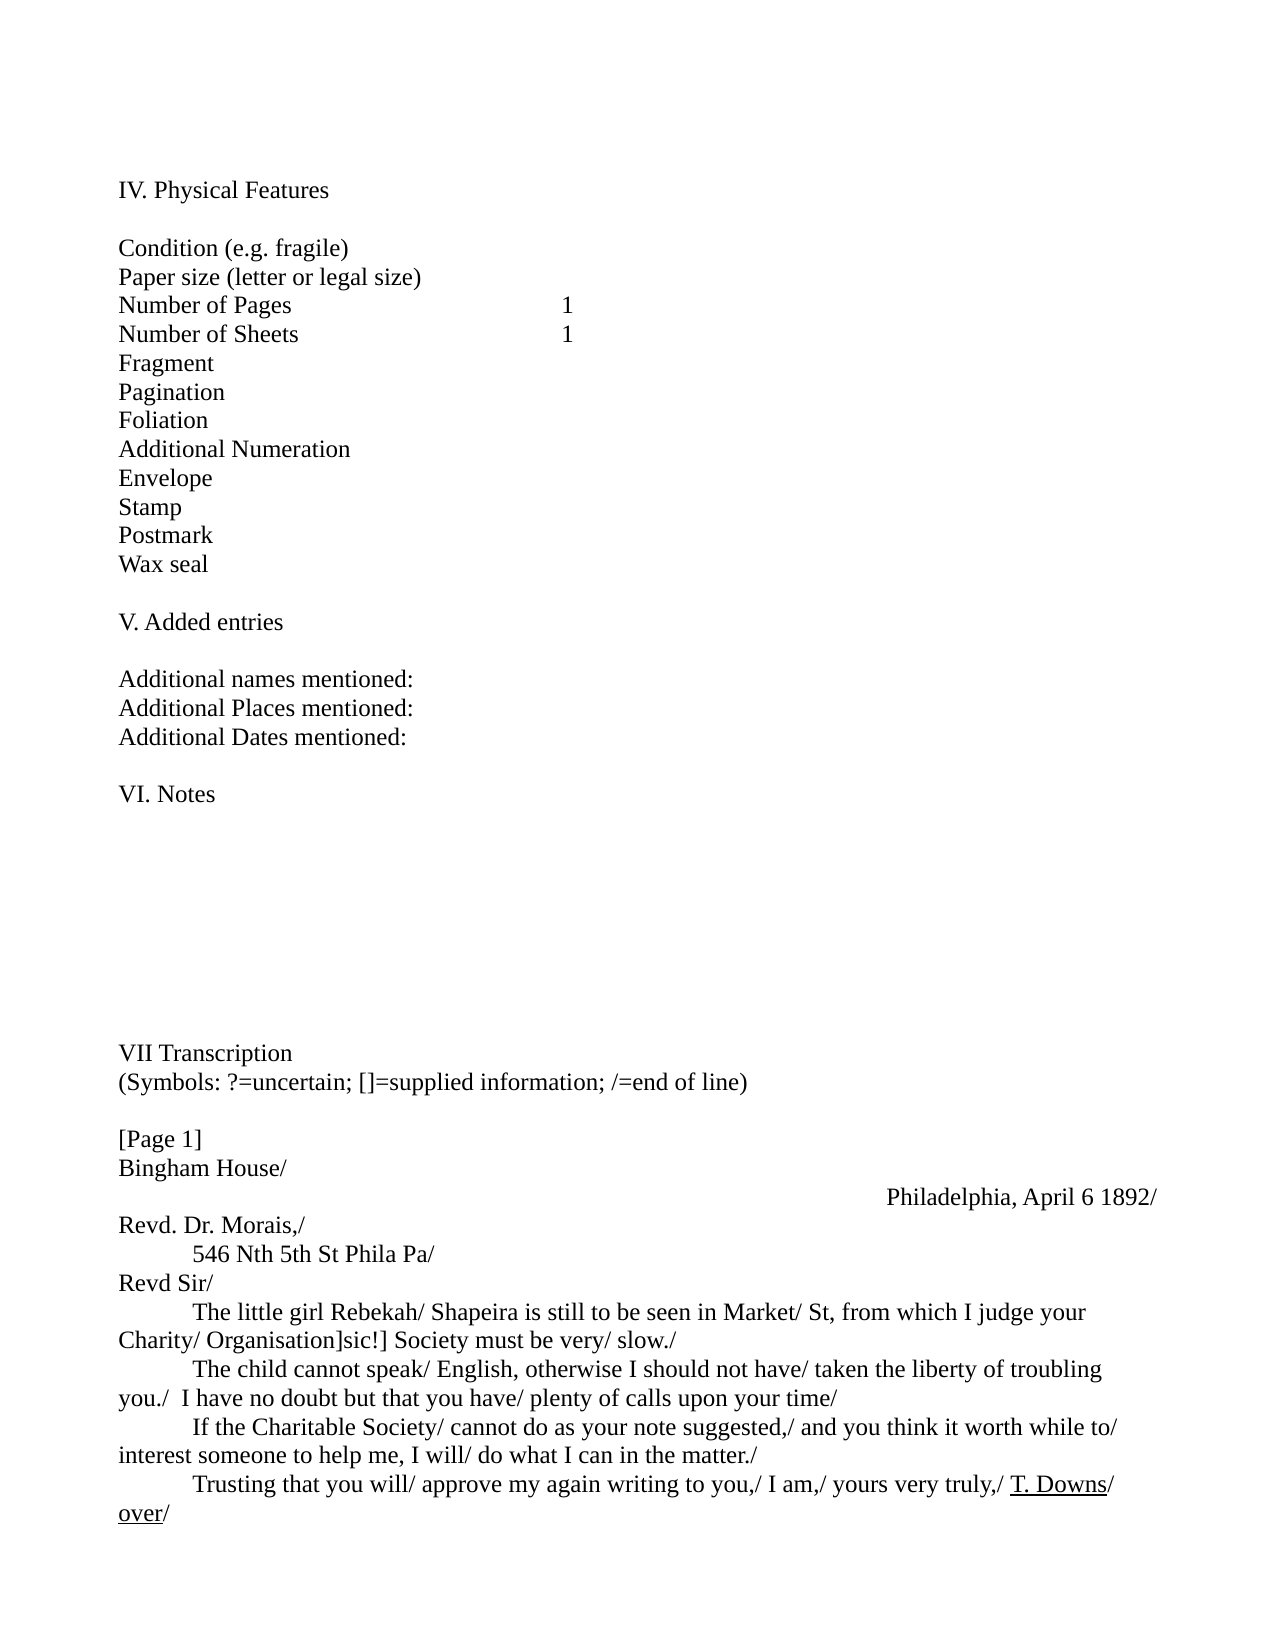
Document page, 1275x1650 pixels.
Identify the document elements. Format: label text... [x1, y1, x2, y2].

text Foliation [118, 406, 1157, 434]
text Condition (e.g. fragile) [118, 233, 1157, 262]
text Additional Numeration [118, 434, 1157, 463]
text Envelope [118, 463, 1157, 492]
text VII Transcription [118, 1038, 1157, 1067]
text IV. Physical Features [118, 176, 1157, 204]
text Philadelphia, April 6 1892/ [118, 1182, 1157, 1211]
text Pagination [118, 377, 1157, 406]
text Additional Dates mentioned: [118, 722, 1157, 751]
text Trusting that you will/ approve my again writing to you,/ I am,/ yours very truly,/ T. Downs/ [118, 1469, 1157, 1498]
text Additional Places mentioned: [118, 693, 1157, 722]
text VI. Notes [118, 779, 1157, 808]
text If the Charitable Society/ cannot do as your note suggested,/ and you think it worth while to/ interest someone to help me, I will/ do what I can in the matter./ [118, 1412, 1157, 1469]
text [Page 1] [118, 1124, 1157, 1153]
text Paper size (letter or legal size) [118, 262, 1157, 291]
text Wax seal [118, 549, 1157, 578]
text Revd. Dr. Morais,/ [118, 1211, 1157, 1239]
text Stamp [118, 492, 1157, 521]
text (Symbols: ?=uncertain; []=supplied information; /=end of line) [118, 1067, 1157, 1096]
text The little girl Rebekah/ Shapeira is still to be seen in Market/ St, from which I judge your Charity/ Organisation]sic!] Society must be very/ slow./ [118, 1297, 1157, 1354]
text Additional names mentioned: [118, 664, 1157, 693]
text The child cannot speak/ English, otherwise I should not have/ taken the liberty of troubling you./ I have no doubt but that you have/ plenty of calls upon your time/ [118, 1354, 1157, 1412]
text Postma rk [118, 521, 1157, 549]
text 546 Nth 5th St Phila Pa/ [118, 1239, 1157, 1268]
text Revd Sir/ [118, 1268, 1157, 1297]
text over/ [118, 1498, 1157, 1527]
text Number of Pages 1 [118, 291, 1157, 319]
text V. Added entries [118, 607, 1157, 636]
text Bingham House/ [118, 1153, 1157, 1182]
text Fragment [118, 348, 1157, 377]
text Number of Sheets 1 [118, 319, 1157, 348]
